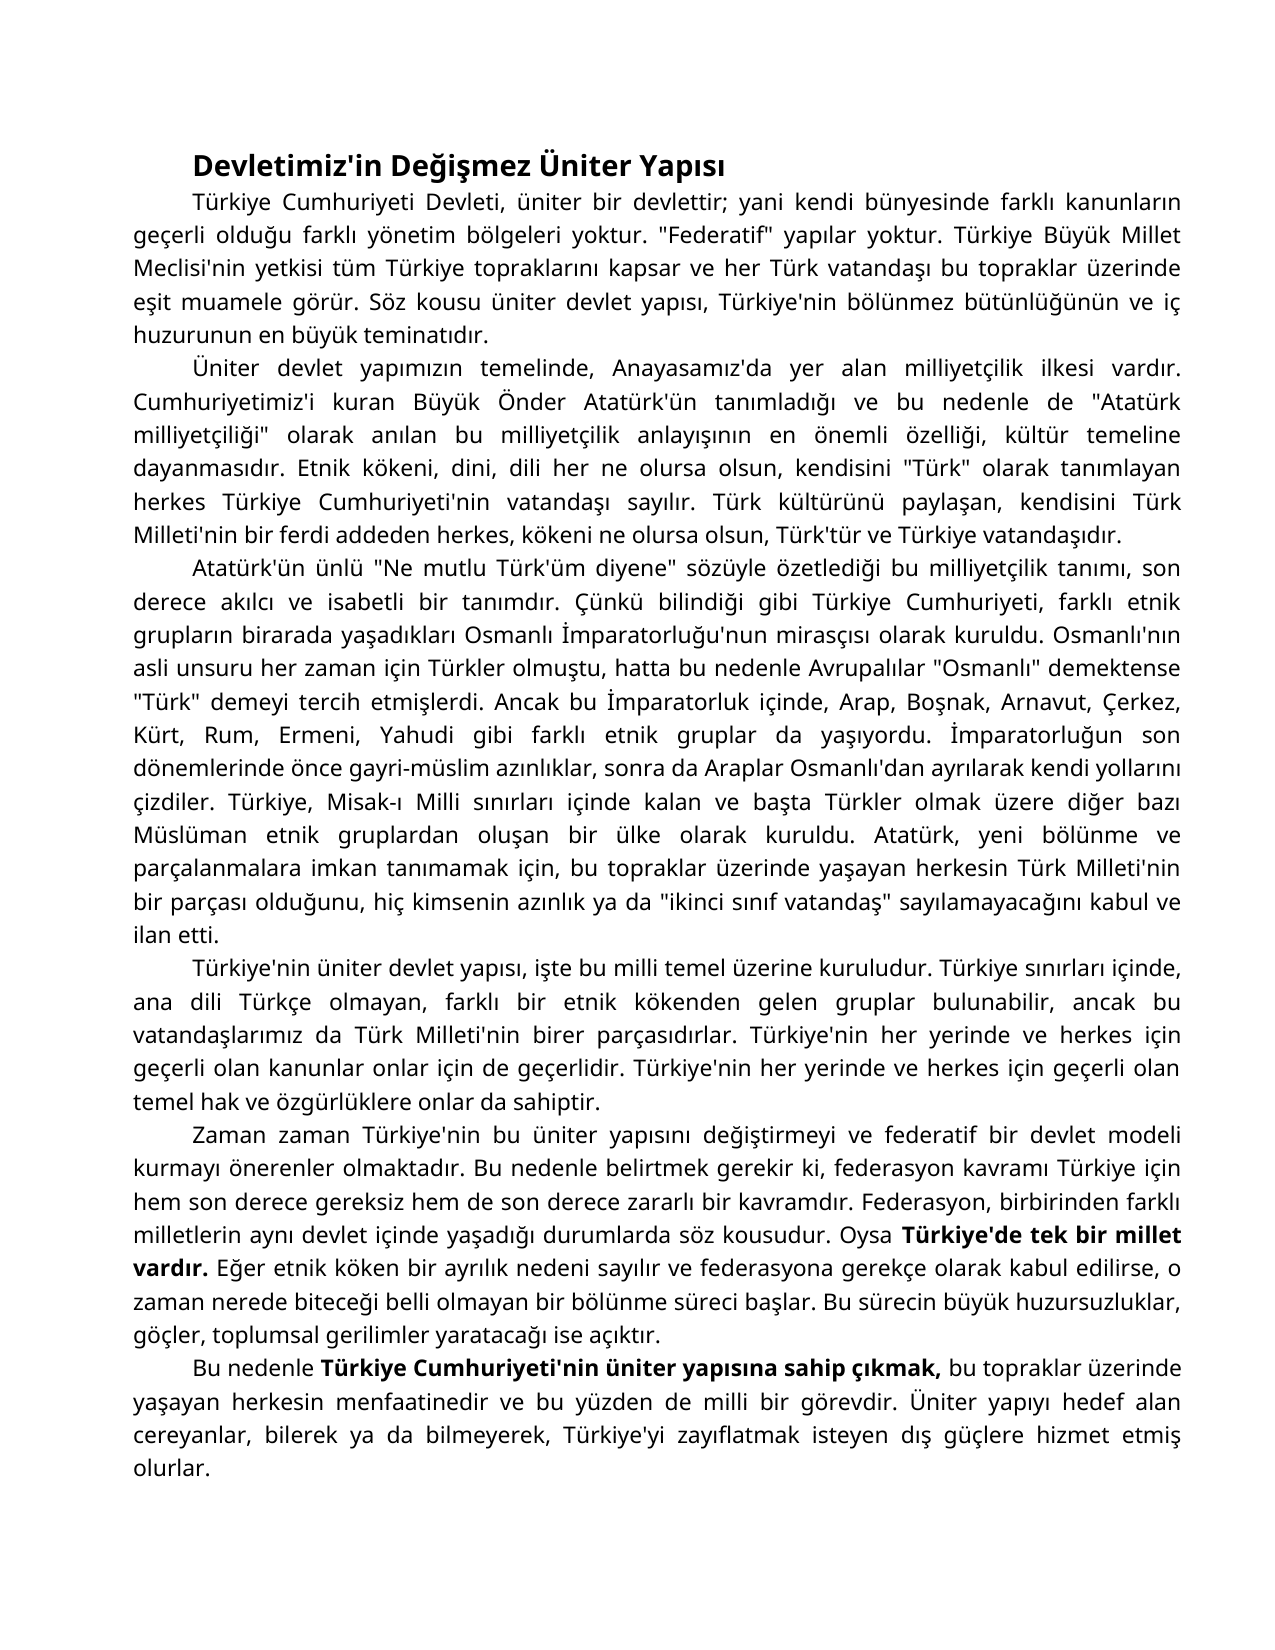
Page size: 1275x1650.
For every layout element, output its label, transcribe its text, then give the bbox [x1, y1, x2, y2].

text Atatürk'ün ünlü "Ne mutlu Türk'üm diyene" sözüyle özetlediği bu milliyetçilik tanımı, son derece akılcı ve isabetli bir tanımdır. Çünkü bilindiği gibi Türkiye Cumhuriyeti, farklı etnik grupların birarada yaşadıkları Osmanlı İmparatorluğu'nun mirasçısı olarak kuruldu. Osmanlı'nın asli unsuru her zaman için Türkler olmuştu, hatta bu nedenle Avrupalılar "Osmanlı" demektense "Türk" demeyi tercih etmişlerdi. Ancak bu İmparatorluk içinde, Arap, Boşnak, Arnavut, Çerkez, Kürt, Rum, Ermeni, Yahudi gibi farklı etnik gruplar da yaşıyordu. İmparatorluğun son dönemlerinde önce gayri-müslim azınlıklar, sonra da Araplar Osmanlı'dan ayrılarak kendi yollarını çizdiler. Türkiye, Misak-ı Milli sınırları içinde kalan ve başta Türkler olmak üzere diğer bazı Müslüman etnik gruplardan oluşan bir ülke olarak kuruldu. Atatürk, yeni bölünme ve parçalanmalara imkan tanımamak için, bu topraklar üzerinde yaşayan herkesin Türk Milleti'nin bir parçası olduğunu, hiç kimsenin azınlık ya da "ikinci sınıf vatandaş" sayılamayacağını kabul ve ilan etti. [133, 550, 1182, 950]
text Türkiye Cumhuriyeti Devleti, üniter bir devlettir; yani kendi bünyesinde farklı kanunların geçerli olduğu farklı yönetim bölgeleri yoktur. "Federatif" yapılar yoktur. Türkiye Büyük Millet Meclisi'nin yetkisi tüm Türkiye topraklarını kapsar ve her Türk vatandaşı bu topraklar üzerinde eşit muamele görür. Söz kousu üniter devlet yapısı, Türkiye'nin bölünmez bütünlüğünün ve iç huzurunun en büyük teminatıdır. [133, 183, 1182, 350]
text Zaman zaman Türkiye'nin bu üniter yapısını değiştirmeyi ve federatif bir devlet modeli kurmayı önerenler olmaktadır. Bu nedenle belirtmek gerekir ki, federasyon kavramı Türkiye için hem son derece gereksiz hem de son derece zararlı bir kavramdır. Federasyon, birbirinden farklı milletlerin aynı devlet içinde yaşadığı durumlarda söz kousudur. Oysa Türkiye'de tek bir millet vardır. Eğer etnik köken bir ayrılık nedeni sayılır ve federasyona gerekçe olarak kabul edilirse, o zaman nerede biteceği belli olmayan bir bölünme süreci başlar. Bu sürecin büyük huzursuzluklar, göçler, toplumsal gerilimler yaratacağı ise açıktır. [133, 1117, 1182, 1350]
text Türkiye'nin üniter devlet yapısı, işte bu milli temel üzerine kuruludur. Türkiye sınırları içinde, ana dili Türkçe olmayan, farklı bir etnik kökenden gelen gruplar bulunabilir, ancak bu vatandaşlarımız da Türk Milleti'nin birer parçasıdırlar. Türkiye'nin her yerinde ve herkes için geçerli olan kanunlar onlar için de geçerlidir. Türkiye'nin her yerinde ve herkes için geçerli olan temel hak ve özgürlüklere onlar da sahiptir. [133, 950, 1182, 1117]
text Bu nedenle Türkiye Cumhuriyeti'nin üniter yapısına sahip çıkmak, bu topraklar üzerinde yaşayan herkesin menfaatinedir ve bu yüzden de milli bir görevdir. Üniter yapıyı hedef alan cereyanlar, bilerek ya da bilmeyerek, Türkiye'yi zayıflatmak isteyen dış güçlere hizmet etmiş olurlar. [133, 1350, 1182, 1483]
text Üniter devlet yapımızın temelinde, Anayasamız'da yer alan milliyetçilik ilkesi vardır. Cumhuriyetimiz'i kuran Büyük Önder Atatürk'ün tanımladığı ve bu nedenle de "Atatürk milliyetçiliği" olarak anılan bu milliyetçilik anlayışının en önemli özelliği, kültür temeline dayanmasıdır. Etnik kökeni, dini, dili her ne olursa olsun, kendisini "Türk" olarak tanımlayan herkes Türkiye Cumhuriyeti'nin vatandaşı sayılır. Türk kültürünü paylaşan, kendisini Türk Milleti'nin bir ferdi addeden herkes, kökeni ne olursa olsun, Türk'tür ve Türkiye vatandaşıdır. [133, 350, 1182, 550]
text Devletimiz'in Değişmez Üniter Yapısı [133, 150, 1182, 183]
